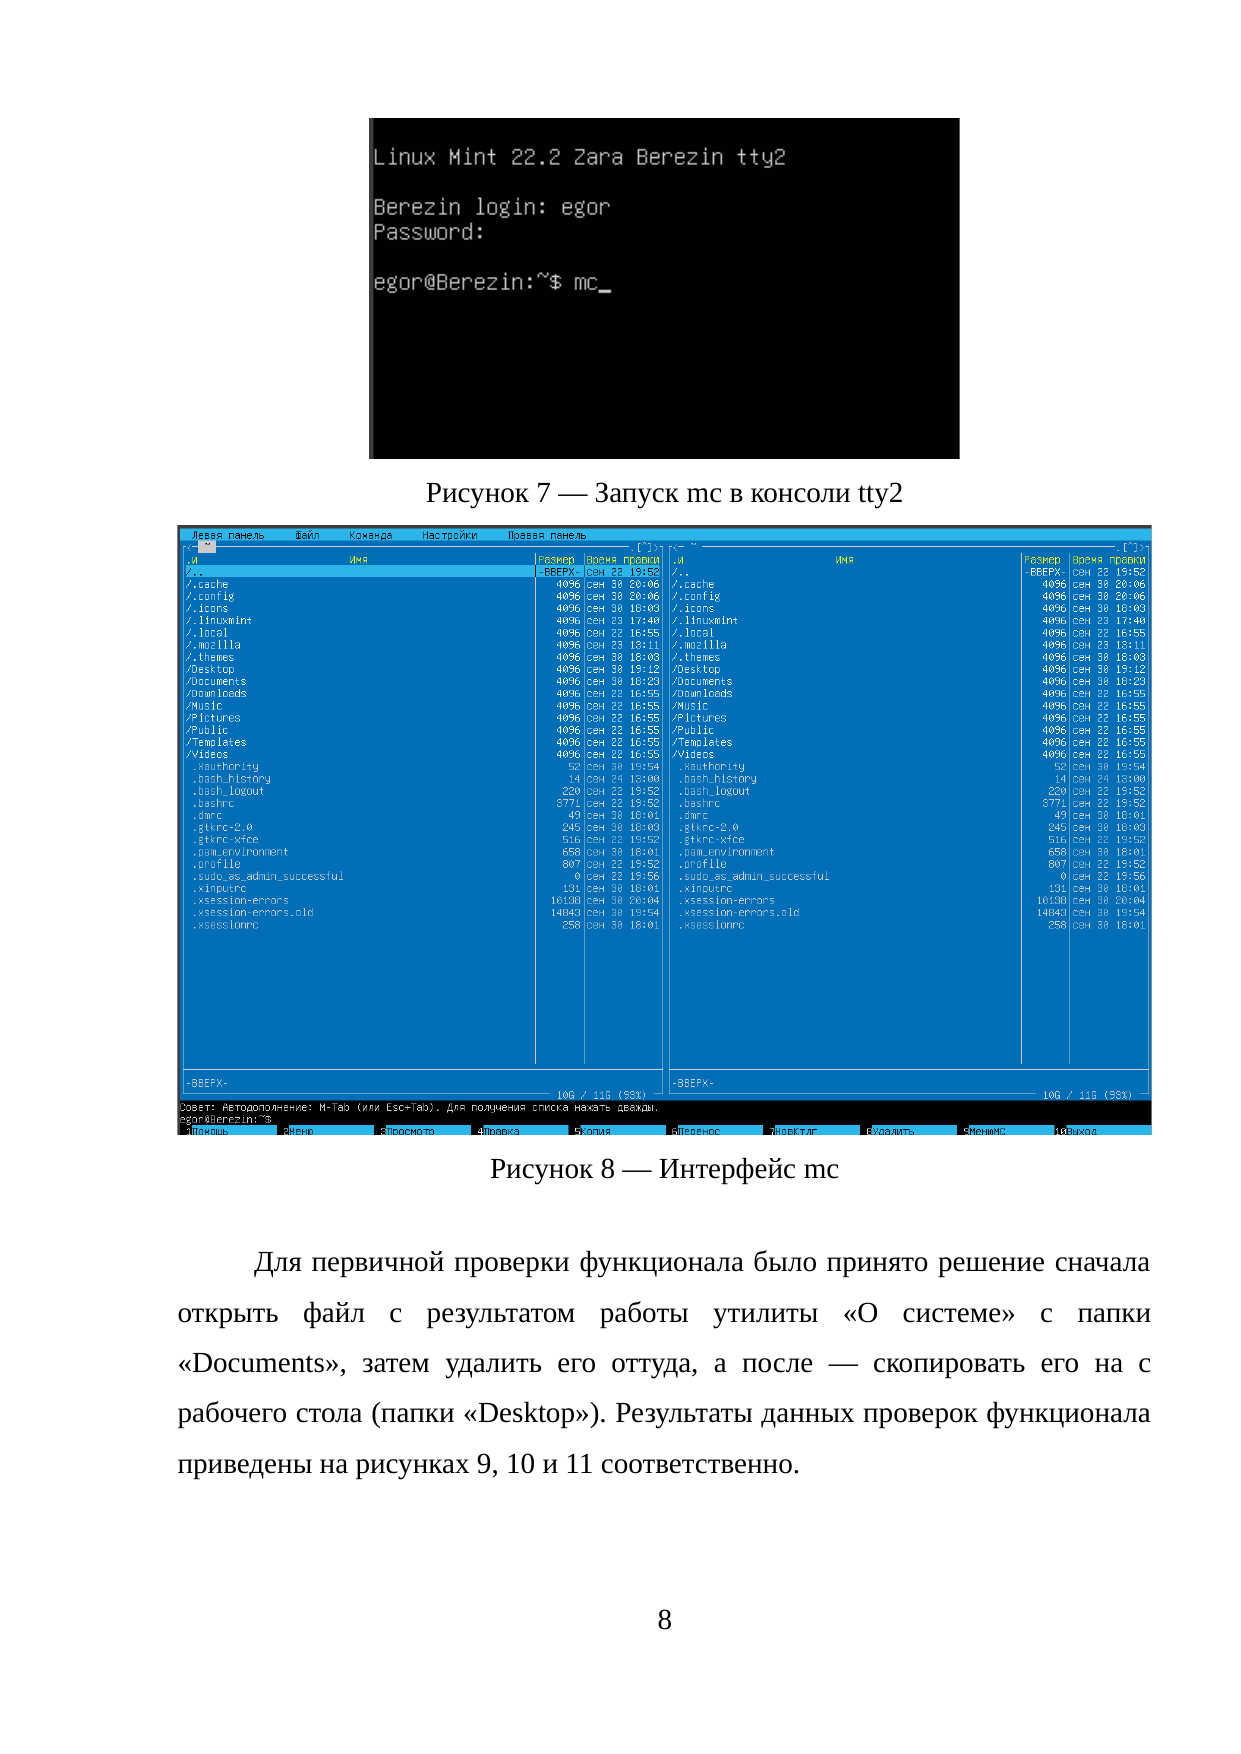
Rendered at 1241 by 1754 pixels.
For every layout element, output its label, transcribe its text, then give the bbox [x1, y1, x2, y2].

text Рисунок 7 — Запуск mc в консоли tty2 [177, 118, 1152, 509]
text Рисунок 8 — Интерфейс mc [177, 1135, 1152, 1185]
picture [177, 525, 1152, 1135]
picture [369, 118, 960, 459]
text Для первичной проверки функционала было принято решение сначала открыть файл с результатом работы утилиты «О системе» с папки «Documents», затем удалить его оттуда, а после — скопировать его на с рабочего стола (папки «Desktop»). Результаты данных проверок функционала приведены на рисунках 9, 10 и 11 соответственно. [177, 1244, 1152, 1479]
